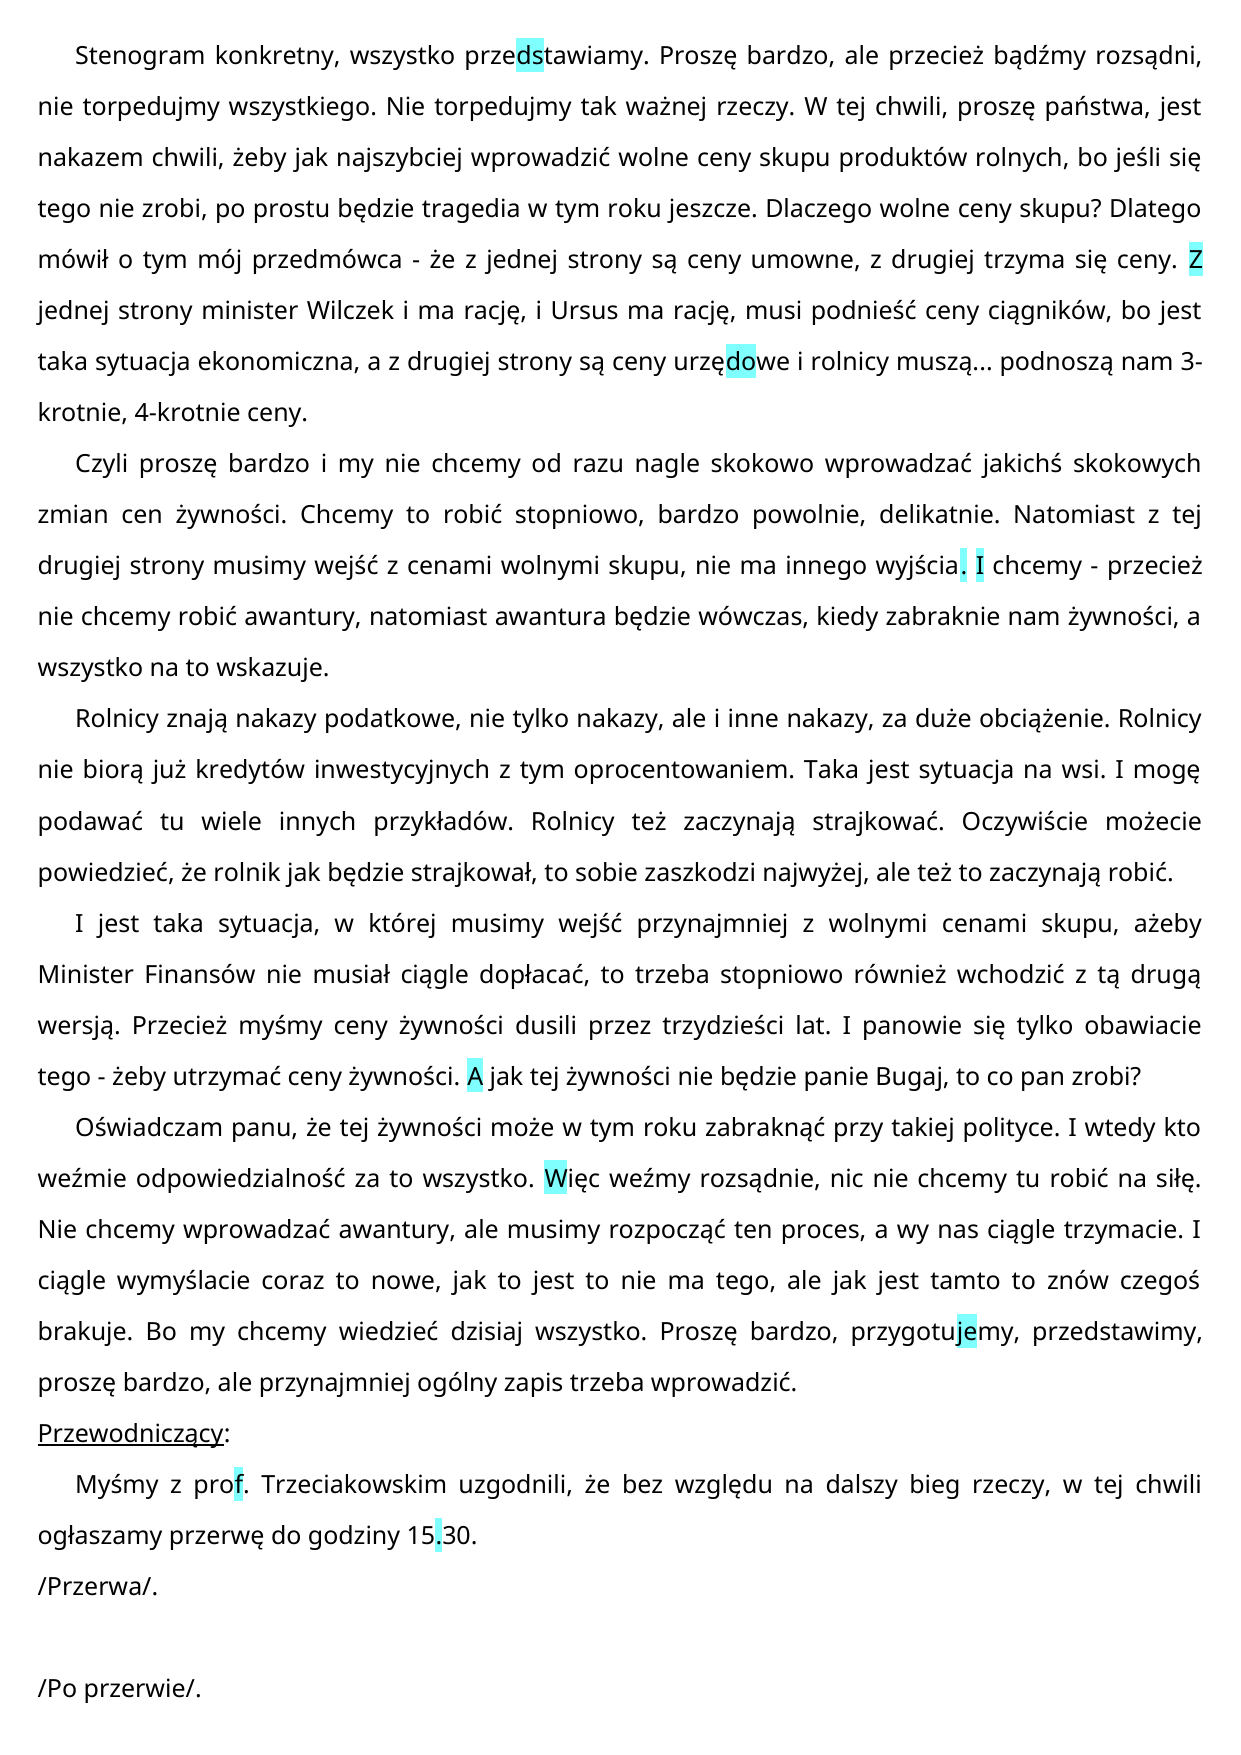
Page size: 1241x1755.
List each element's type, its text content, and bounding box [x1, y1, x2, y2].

text Przewodniczący: [37, 1416, 1203, 1450]
text Oświadczam panu, że tej żywności może w tym roku zabraknąć przy takiej polityce. I wtedy kto weźmie odpowiedzialność za to wszystko. Więc weźmy rozsądnie, nic nie chcemy tu robić na siłę. Nie chcemy wprowadzać awantury, ale musimy rozpocząć ten proces, a wy nas ciągle trzymacie. I ciągle wymyślacie coraz to nowe, jak to jest to nie ma tego, ale jak jest tamto to znów czegoś brakuje. Bo my chcemy wiedzieć dzisiaj wszystko. Proszę bardzo, przygotujemy, przedstawimy, proszę bardzo, ale przynajmniej ogólny zapis trzeba wprowadzić. [37, 1109, 1203, 1399]
text Rolnicy znają nakazy podatkowe, nie tylko nakazy, ale i inne nakazy, za duże obciążenie. Rolnicy nie biorą już kredytów inwestycyjnych z tym oprocentowaniem. Taka jest sytuacja na wsi. I mogę podawać tu wiele innych przykładów. Rolnicy też zaczynają strajkować. Oczywiście możecie powiedzieć, że rolnik jak będzie strajkował, to sobie zaszkodzi najwyżej, ale też to zaczynają robić. [37, 701, 1203, 888]
text Czyli proszę bardzo i my nie chcemy od razu nagle skokowo wprowadzać jakichś skokowych zmian cen żywności. Chcemy to robić stopniowo, bardzo powolnie, delikatnie. Natomiast z tej drugiej strony musimy wejść z cenami wolnymi skupu, nie ma innego wyjścia. I chcemy - przecież nie chcemy robić awantury, natomiast awantura będzie wówczas, kiedy zabraknie nam żywności, a wszystko na to wskazuje. [37, 446, 1203, 684]
text /Przerwa/. [37, 1569, 1203, 1603]
text /Po przerwie/. [37, 1671, 1203, 1705]
text I jest taka sytuacja, w której musimy wejść przynajmniej z wolnymi cenami skupu, ażeby Minister Finansów nie musiał ciągle dopłacać, to trzeba stopniowo również wchodzić z tą drugą wersją. Przecież myśmy ceny żywności dusili przez trzydzieści lat. I panowie się tylko obawiacie tego - żeby utrzymać ceny żywności. A jak tej żywności nie będzie panie Bugaj, to co pan zrobi? [37, 905, 1203, 1092]
text Myśmy z prof. Trzeciakowskim uzgodnili, że bez względu na dalszy bieg rzeczy, w tej chwili ogłaszamy przerwę do godziny 15.30. [37, 1467, 1203, 1552]
text Stenogram konkretny, wszystko przedstawiamy. Proszę bardzo, ale przecież bądźmy rozsądni, nie torpedujmy wszystkiego. Nie torpedujmy tak ważnej rzeczy. W tej chwili, proszę państwa, jest nakazem chwili, żeby jak najszybciej wprowadzić wolne ceny skupu produktów rolnych, bo jeśli się tego nie zrobi, po prostu będzie tragedia w tym roku jeszcze. Dlaczego wolne ceny skupu? Dlatego mówił o tym mój przedmówca - że z jednej strony są ceny umowne, z drugiej trzyma się ceny. Z jednej strony minister Wilczek i ma rację, i Ursus ma rację, musi podnieść ceny ciągników, bo jest taka sytuacja ekonomiczna, a z drugiej strony są ceny urzędowe i rolnicy muszą... podnoszą nam 3-krotnie, 4-krotnie ceny. [37, 37, 1203, 429]
